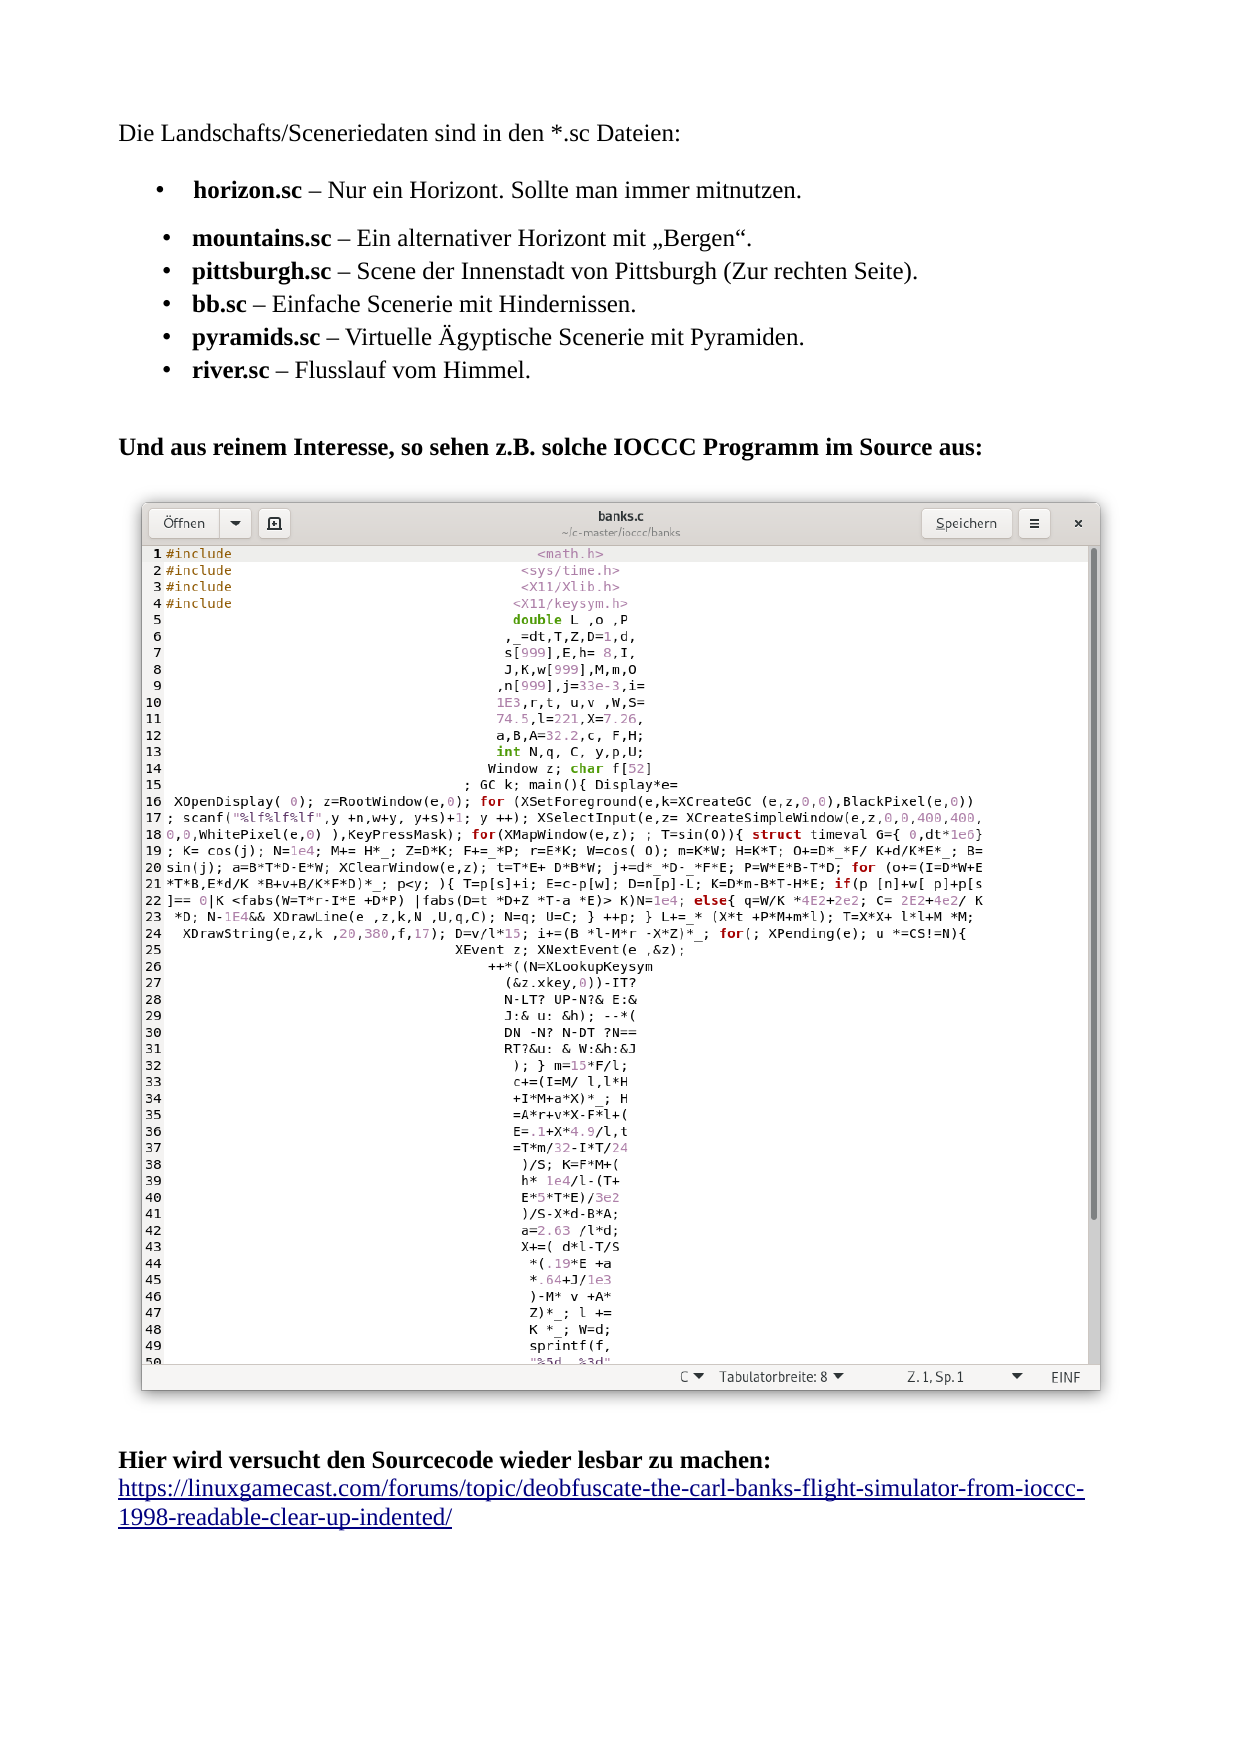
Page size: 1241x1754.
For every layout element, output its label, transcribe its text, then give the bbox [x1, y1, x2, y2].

list pittsburgh.sc – Scene der Innenstadt von Pittsburgh (Zur rechten Seite). [162, 256, 1122, 285]
list mountains.sc – Ein alternativer Horizont mit „Bergen“. [162, 223, 1122, 252]
picture [118, 481, 1123, 1416]
text Die Landschafts/Sceneriedaten sind in den *.sc Dateien: [118, 118, 1122, 147]
list river.sc – Flusslauf vom Himmel. [162, 355, 1122, 384]
text Und aus reinem Interesse, so sehen z.B. solche IOCCC Programm im Source aus: [118, 432, 1122, 460]
list pyramids.sc – Virtuelle Ägyptische Scenerie mit Pyramiden. [162, 322, 1122, 351]
text https://linuxgamecast.com/forums/topic/deobfuscate-the-carl-banks-flight-simulator-from-ioccc-1998-readable-clear-up-indented/ [118, 1473, 1122, 1531]
list bb.sc – Einfache Scenerie mit Hindernissen. [162, 289, 1122, 318]
list horizon.sc – Nur ein Horizont. Sollte man immer mitnutzen. [156, 176, 1122, 204]
text Hier wird versucht den Sourcecode wieder lesbar zu machen: [118, 1445, 1122, 1473]
